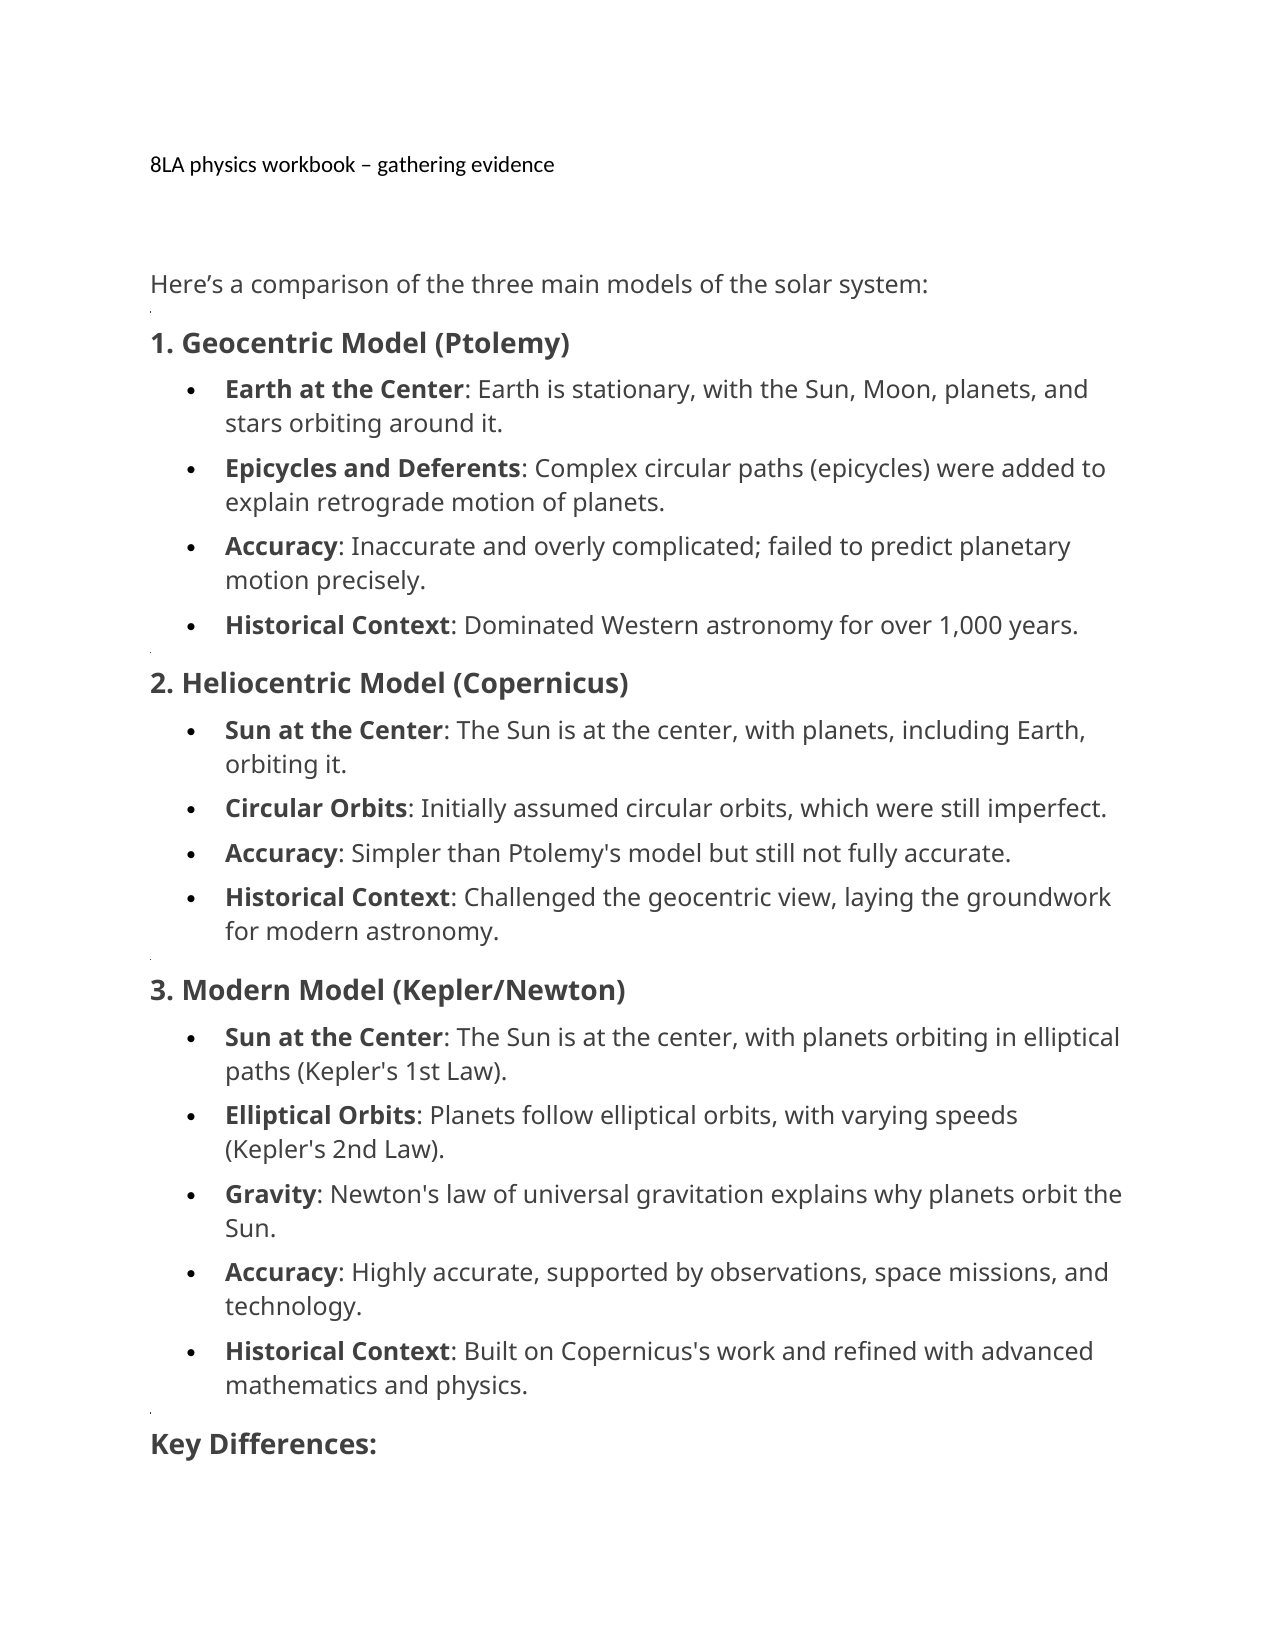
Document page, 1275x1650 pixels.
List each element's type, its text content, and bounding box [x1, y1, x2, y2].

list Epicycles and Deferents: Complex circular paths (epicycles) were added to explain retrograde motion of planets. [187, 450, 1125, 518]
list Accuracy: Inaccurate and overly complicated; failed to predict planetary motion precisely. [187, 529, 1125, 597]
subtitle 1. Geocentric Model (Ptolemy) [150, 323, 1125, 361]
list Sun at the Center: The Sun is at the center, with planets, including Earth, orbiting it. [187, 712, 1125, 781]
list Accuracy: Highly accurate, supported by observations, space missions, and technology. [187, 1255, 1125, 1323]
subtitle Key Differences: [150, 1424, 1125, 1462]
text 8LA physics workbook – gathering evidence [150, 150, 1125, 178]
list Accuracy: Simpler than Ptolemy's model but still not fully accurate. [187, 836, 1125, 869]
subtitle 3. Modern Model (Kepler/Newton) [150, 971, 1125, 1009]
list Elliptical Orbits: Planets follow elliptical orbits, with varying speeds (Kepler's 2nd Law). [187, 1098, 1125, 1166]
subtitle 2. Heliocentric Model (Copernicus) [150, 664, 1125, 702]
list Historical Context: Challenged the geocentric view, laying the groundwork for modern astronomy. [187, 880, 1125, 948]
list Historical Context: Dominated Western astronomy for over 1,000 years. [187, 607, 1125, 641]
list Sun at the Center: The Sun is at the center, with planets orbiting in elliptical paths (Kepler's 1st Law). [187, 1019, 1125, 1087]
list Historical Context: Built on Copernicus's work and refined with advanced mathematics and physics. [187, 1333, 1125, 1402]
list Gravity: Newton's law of universal gravitation explains why planets orbit the Sun. [187, 1176, 1125, 1244]
text Here’s a comparison of the three main models of the solar system: [150, 266, 1125, 301]
list Earth at the Center: Earth is stationary, with the Sun, Moon, planets, and stars orbiting around it. [187, 372, 1125, 440]
list Circular Orbits: Initially assumed circular orbits, which were still imperfect. [187, 791, 1125, 825]
